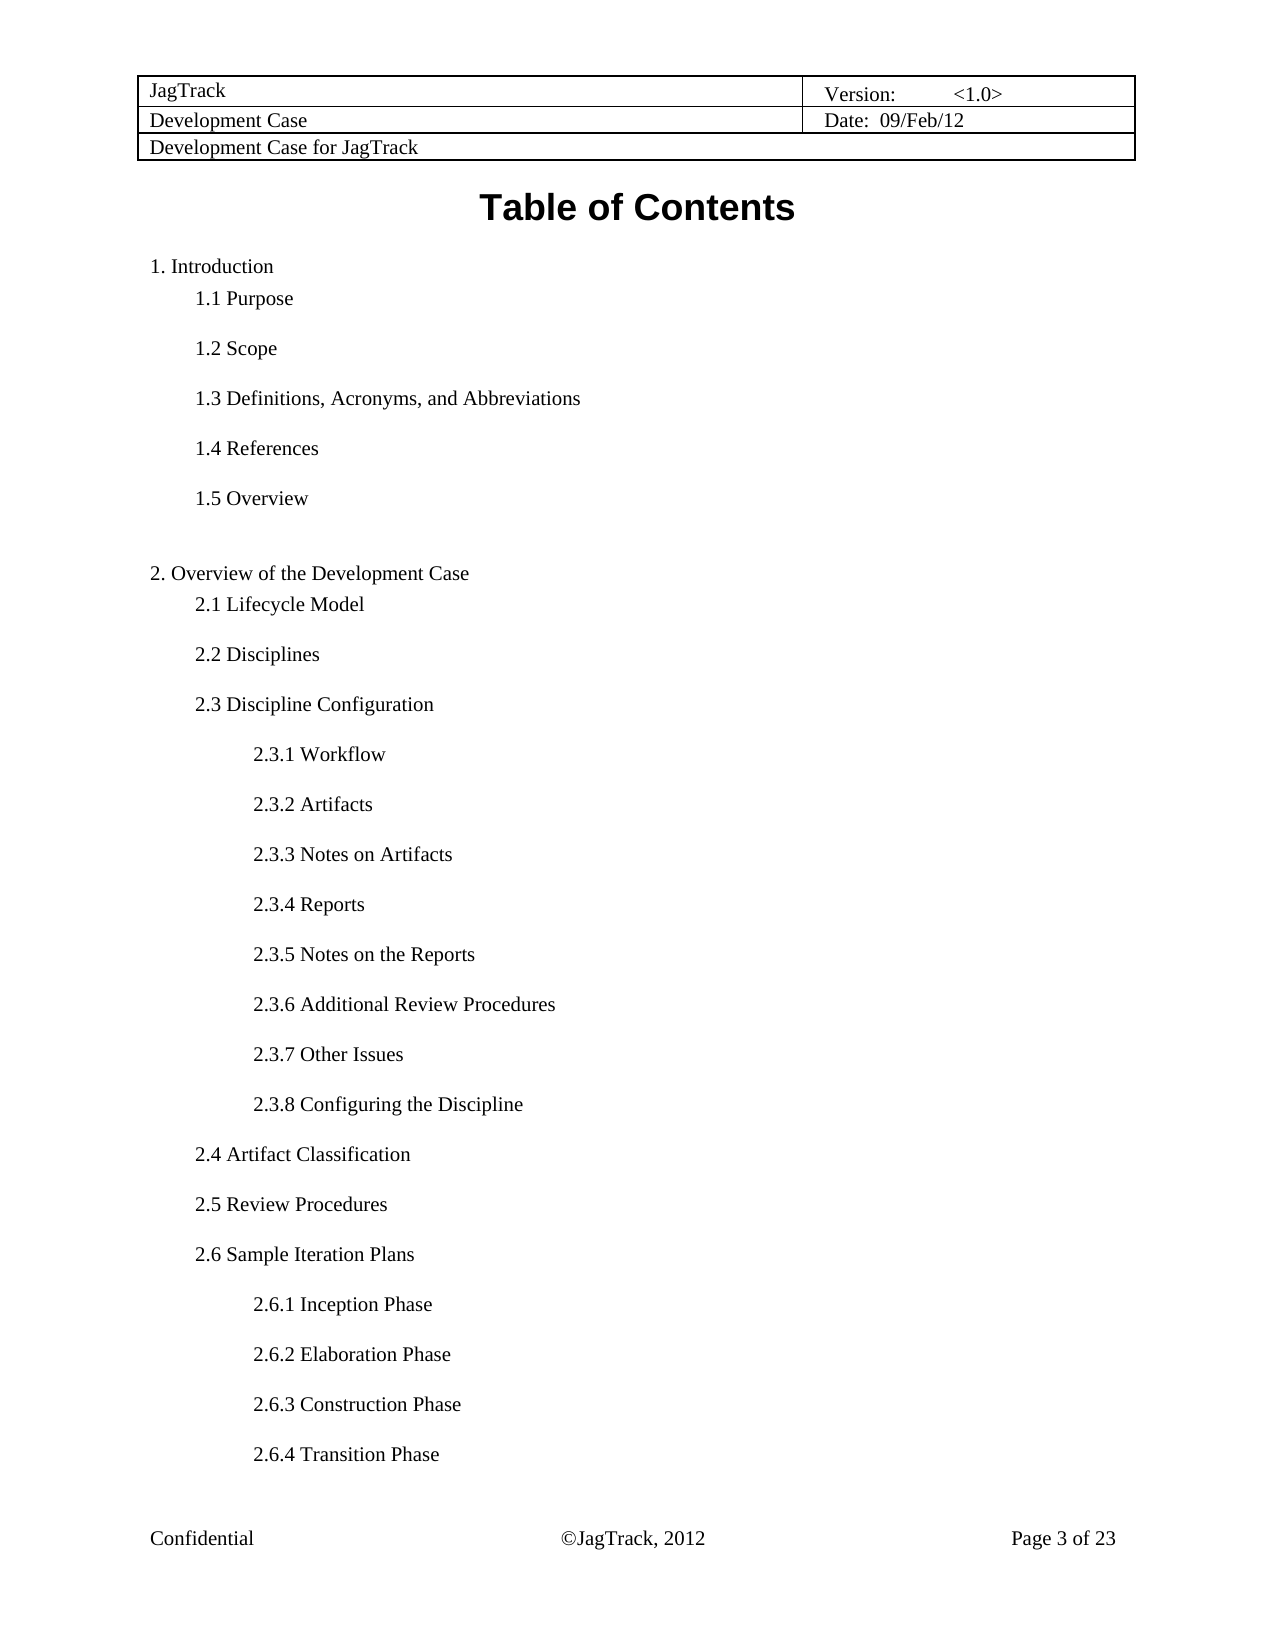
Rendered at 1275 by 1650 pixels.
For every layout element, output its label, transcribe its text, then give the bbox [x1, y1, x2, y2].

text 2.3 Discipline Configuration [195, 691, 1050, 741]
text 2.3.4 Reports [253, 891, 1125, 941]
text 1.3 Definitions, Acronyms, and Abbreviations [195, 385, 1050, 435]
text 2.3.3 Notes on Artifacts [253, 841, 1125, 891]
text 2.6.4 Transition Phase [253, 1441, 1125, 1491]
text 1.2 Scope [195, 335, 1050, 385]
text 1. Introduction [150, 253, 1050, 278]
text 2.6.3 Construction Phase [253, 1391, 1125, 1441]
text 1.4 References [195, 435, 1050, 485]
text 1.1 Purpose [195, 285, 1050, 335]
subtitle Table of Contents [150, 185, 1125, 228]
text 2.3.7 Other Issues [253, 1041, 1125, 1091]
text 2.3.6 Additional Review Procedures [253, 991, 1125, 1041]
text 2. Overview of the Development Case [150, 560, 1050, 585]
text 2.6.1 Inception Phase [253, 1291, 1125, 1341]
text 2.6 Sample Iteration Plans [195, 1241, 1050, 1291]
text 2.3.5 Notes on the Reports [253, 941, 1125, 991]
text 2.5 Review Procedures [195, 1191, 1050, 1241]
text 2.1 Lifecycle Model [195, 591, 1050, 641]
text 2.3.1 Workflow [253, 741, 1125, 791]
text 2.4 Artifact Classification [195, 1141, 1050, 1191]
text 1.5 Overview [195, 485, 1050, 535]
text 2.6.2 Elaboration Phase [253, 1341, 1125, 1391]
text 2.3.8 Configuring the Discipline [253, 1091, 1125, 1141]
text 2.2 Disciplines [195, 641, 1050, 691]
text 2.3.2 Artifacts [253, 791, 1125, 841]
